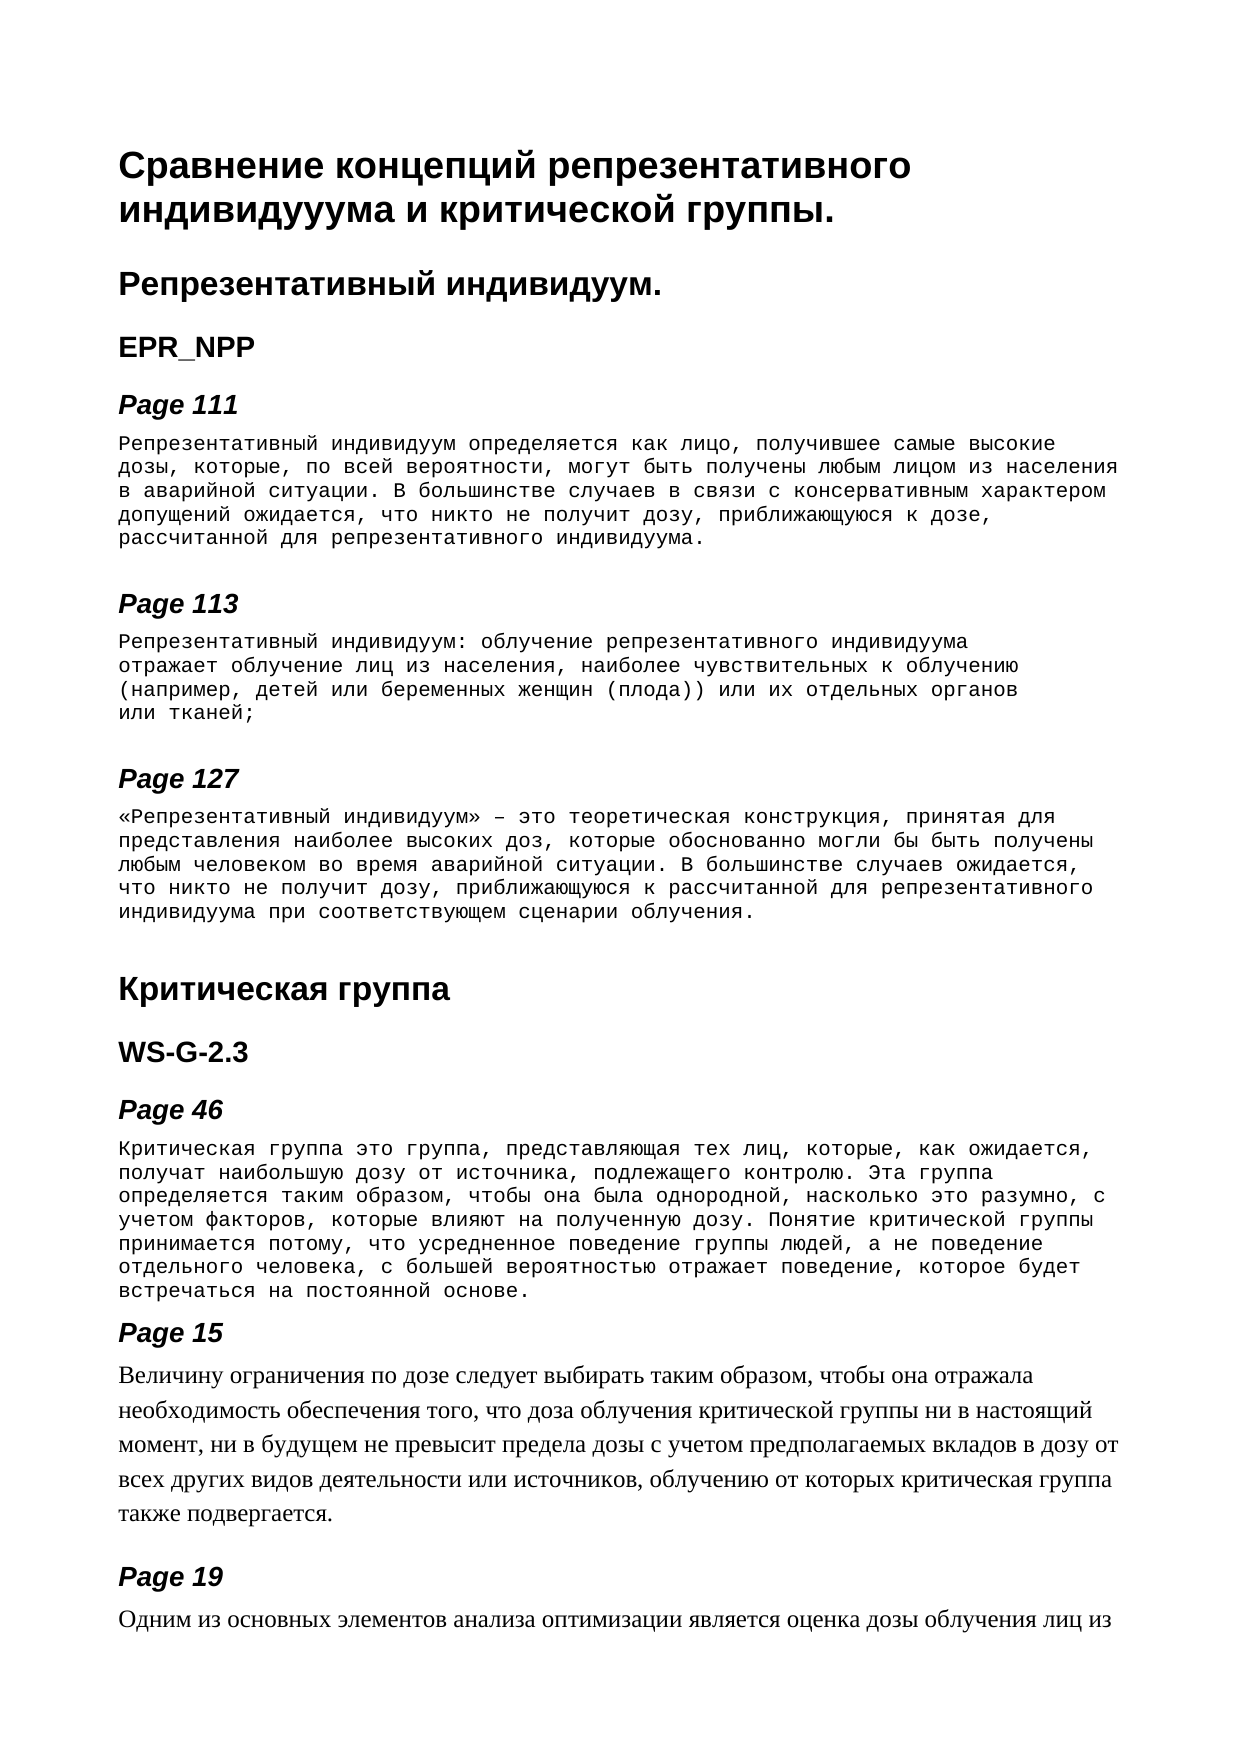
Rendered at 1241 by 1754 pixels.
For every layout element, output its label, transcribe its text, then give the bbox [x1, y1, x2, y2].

subtitle Page 111 [118, 388, 1122, 420]
text Одним из основных элементов анализа оптимизации является оценка дозы облучения лиц из [118, 1604, 1122, 1633]
text (например, детей или беременных женщин (плода)) или их отдельных органов [118, 679, 1122, 702]
subtitle Page 127 [118, 762, 1122, 794]
subtitle EPR_NPP [118, 329, 1122, 363]
subtitle Page 19 [118, 1560, 1122, 1592]
text Величину ограничения по дозе следует выбирать таким образом, чтобы она отражала необходимость обеспечения того, что доза облучения критической группы ни в настоящий момент, ни в будущем не превысит предела дозы с учетом предполагаемых вкладов в дозу от всех других видов деятельности или источников, облучению от которых критическая группа также подвергается. [118, 1360, 1122, 1527]
subtitle Сравнение концепций репрезентативного индивидууума и критической группы. [118, 143, 1122, 230]
subtitle WS-G-2.3 [118, 1035, 1122, 1069]
subtitle Репрезентативный индивидуум. [118, 264, 1122, 302]
text Репрезентативный индивидуум: облучение репрезентативного индивидуума [118, 631, 1122, 655]
text отражает облучение лиц из населения, наиболее чувствительных к облучению [118, 655, 1122, 679]
text Критическая группа это группа, представляющая тех лиц, которые, как ожидается, получат наибольшую дозу от источника, подлежащего контролю. Эта группа определяется таким образом, чтобы она была однородной, насколько это разумно, с учетом факторов, которые влияют на полученную дозу. Понятие критической группы принимается потому, что усредненное поведение группы людей, а не поведение отдельного человека, с большей вероятностью отражает поведение, которое будет встречаться на постоянной основе. [118, 1138, 1122, 1303]
subtitle Page 46 [118, 1094, 1122, 1126]
text или тканей; [118, 702, 1122, 726]
text «Репрезентативный индивидуум» – это теоретическая конструкция, принятая для представления наиболее высоких доз, которые обоснованно могли бы быть получены любым человеком во время аварийной ситуации. В большинстве случаев ожидается, что никто не получит дозу, приближающуюся к рассчитанной для репрезентативного индивидуума при соответствующем сценарии облучения. [118, 806, 1122, 925]
text Репрезентативный индивидуум определяется как лицо, получившее самые высокие дозы, которые, по всей вероятности, могут быть получены любым лицом из населения в аварийной ситуации. В большинстве случаев в связи с консервативным характером допущений ожидается, что никто не получит дозу, приближающуюся к дозе, рассчитанной для репрезентативного индивидуума. [118, 433, 1122, 551]
subtitle Page 15 [118, 1316, 1122, 1348]
subtitle Критическая группа [118, 969, 1122, 1008]
subtitle Page 113 [118, 587, 1122, 619]
